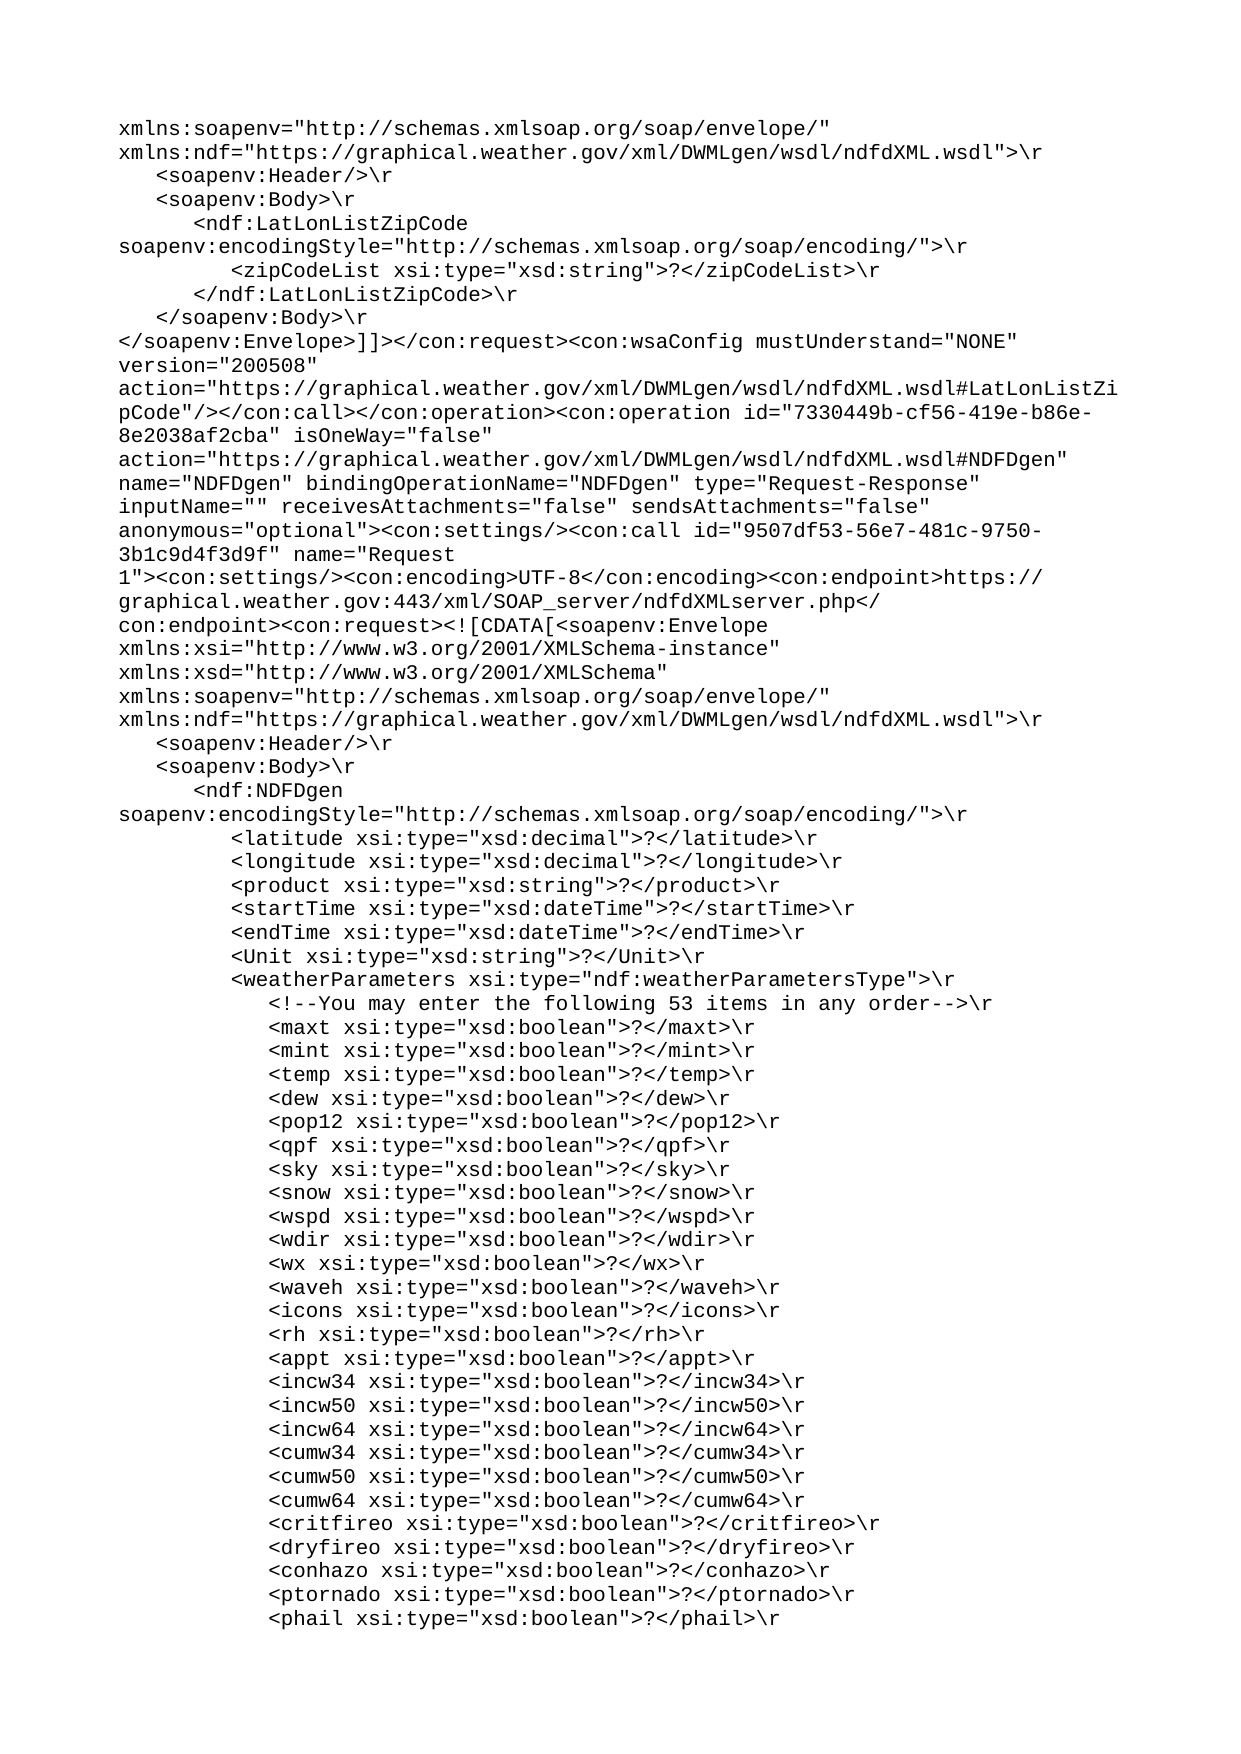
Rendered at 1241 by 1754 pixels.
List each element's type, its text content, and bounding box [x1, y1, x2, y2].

text <latitude xsi:type="xsd:decimal">?</latitude>\r [118, 827, 1122, 851]
text <incw34 xsi:type="xsd:boolean">?</incw34>\r [118, 1371, 1122, 1395]
text <phail xsi:type="xsd:boolean">?</phail>\r [118, 1608, 1122, 1631]
text <conhazo xsi:type="xsd:boolean">?</conhazo>\r [118, 1561, 1122, 1584]
text <rh xsi:type="xsd:boolean">?</rh>\r [118, 1324, 1122, 1348]
text <icons xsi:type="xsd:boolean">?</icons>\r [118, 1300, 1122, 1324]
text <dew xsi:type="xsd:boolean">?</dew>\r [118, 1088, 1122, 1111]
text <weatherParameters xsi:type="ndf:weatherParametersType">\r [118, 969, 1122, 993]
text </soapenv:Envelope>]]></con:request><con:wsaConfig mustUnderstand="NONE" version="200508" action="https://graphical.weather.gov/xml/DWMLgen/wsdl/ndfdXML.wsdl#LatLonListZipCode"/></con:call></con:operation><con:operation id="7330449b-cf56-419e-b86e-8e2038af2cba" isOneWay="false" action="https://graphical.weather.gov/xml/DWMLgen/wsdl/ndfdXML.wsdl#NDFDgen" name="NDFDgen" bindingOperationName="NDFDgen" type="Request-Response" inputName="" receivesAttachments="false" sendsAttachments="false" anonymous="optional"><con:settings/><con:call id="9507df53-56e7-481c-9750-3b1c9d4f3d9f" name="Request 1"><con:settings/><con:encoding>UTF-8</con:encoding><con:endpoint>https://graphical.weather.gov:443/xml/SOAP_server/ndfdXMLserver.php</con:endpoint><con:request><![CDATA[<soapenv:Envelope xmlns:xsi="http://www.w3.org/2001/XMLSchema-instance" xmlns:xsd="http://www.w3.org/2001/XMLSchema" xmlns:soapenv="http://schemas.xmlsoap.org/soap/envelope/" xmlns:ndf="https://graphical.weather.gov/xml/DWMLgen/wsdl/ndfdXML.wsdl">\r [118, 331, 1122, 733]
text <critfireo xsi:type="xsd:boolean">?</critfireo>\r [118, 1513, 1122, 1537]
text <ndf:LatLonListZipCode soapenv:encodingStyle="http://schemas.xmlsoap.org/soap/encoding/">\r [118, 213, 1122, 260]
text <mint xsi:type="xsd:boolean">?</mint>\r [118, 1040, 1122, 1064]
text <!--You may enter the following 53 items in any order-->\r [118, 993, 1122, 1017]
text <soapenv:Body>\r [118, 757, 1122, 780]
text <wx xsi:type="xsd:boolean">?</wx>\r [118, 1253, 1122, 1277]
text xmlns:soapenv="http://schemas.xmlsoap.org/soap/envelope/" xmlns:ndf="https://graphical.weather.gov/xml/DWMLgen/wsdl/ndfdXML.wsdl">\r [118, 118, 1122, 165]
text <qpf xsi:type="xsd:boolean">?</qpf>\r [118, 1135, 1122, 1158]
text <snow xsi:type="xsd:boolean">?</snow>\r [118, 1182, 1122, 1206]
text <startTime xsi:type="xsd:dateTime">?</startTime>\r [118, 898, 1122, 922]
text <cumw64 xsi:type="xsd:boolean">?</cumw64>\r [118, 1489, 1122, 1513]
text <Unit xsi:type="xsd:string">?</Unit>\r [118, 946, 1122, 969]
text <cumw50 xsi:type="xsd:boolean">?</cumw50>\r [118, 1466, 1122, 1489]
text <incw64 xsi:type="xsd:boolean">?</incw64>\r [118, 1419, 1122, 1442]
text <ndf:NDFDgen soapenv:encodingStyle="http://schemas.xmlsoap.org/soap/encoding/">\r [118, 780, 1122, 827]
text <longitude xsi:type="xsd:decimal">?</longitude>\r [118, 851, 1122, 875]
text <maxt xsi:type="xsd:boolean">?</maxt>\r [118, 1017, 1122, 1040]
text </ndf:LatLonListZipCode>\r [118, 284, 1122, 307]
text <wdir xsi:type="xsd:boolean">?</wdir>\r [118, 1229, 1122, 1253]
text <soapenv:Header/>\r [118, 733, 1122, 757]
text <zipCodeList xsi:type="xsd:string">?</zipCodeList>\r [118, 260, 1122, 284]
text <cumw34 xsi:type="xsd:boolean">?</cumw34>\r [118, 1442, 1122, 1466]
text <product xsi:type="xsd:string">?</product>\r [118, 875, 1122, 898]
text <soapenv:Header/>\r [118, 165, 1122, 189]
text <pop12 xsi:type="xsd:boolean">?</pop12>\r [118, 1111, 1122, 1135]
text <dryfireo xsi:type="xsd:boolean">?</dryfireo>\r [118, 1537, 1122, 1561]
text <appt xsi:type="xsd:boolean">?</appt>\r [118, 1348, 1122, 1371]
text <sky xsi:type="xsd:boolean">?</sky>\r [118, 1158, 1122, 1182]
text </soapenv:Body>\r [118, 307, 1122, 331]
text <temp xsi:type="xsd:boolean">?</temp>\r [118, 1064, 1122, 1088]
text <soapenv:Body>\r [118, 189, 1122, 213]
text <endTime xsi:type="xsd:dateTime">?</endTime>\r [118, 922, 1122, 946]
text <wspd xsi:type="xsd:boolean">?</wspd>\r [118, 1206, 1122, 1229]
text <waveh xsi:type="xsd:boolean">?</waveh>\r [118, 1277, 1122, 1300]
text <ptornado xsi:type="xsd:boolean">?</ptornado>\r [118, 1584, 1122, 1608]
text <incw50 xsi:type="xsd:boolean">?</incw50>\r [118, 1395, 1122, 1419]
